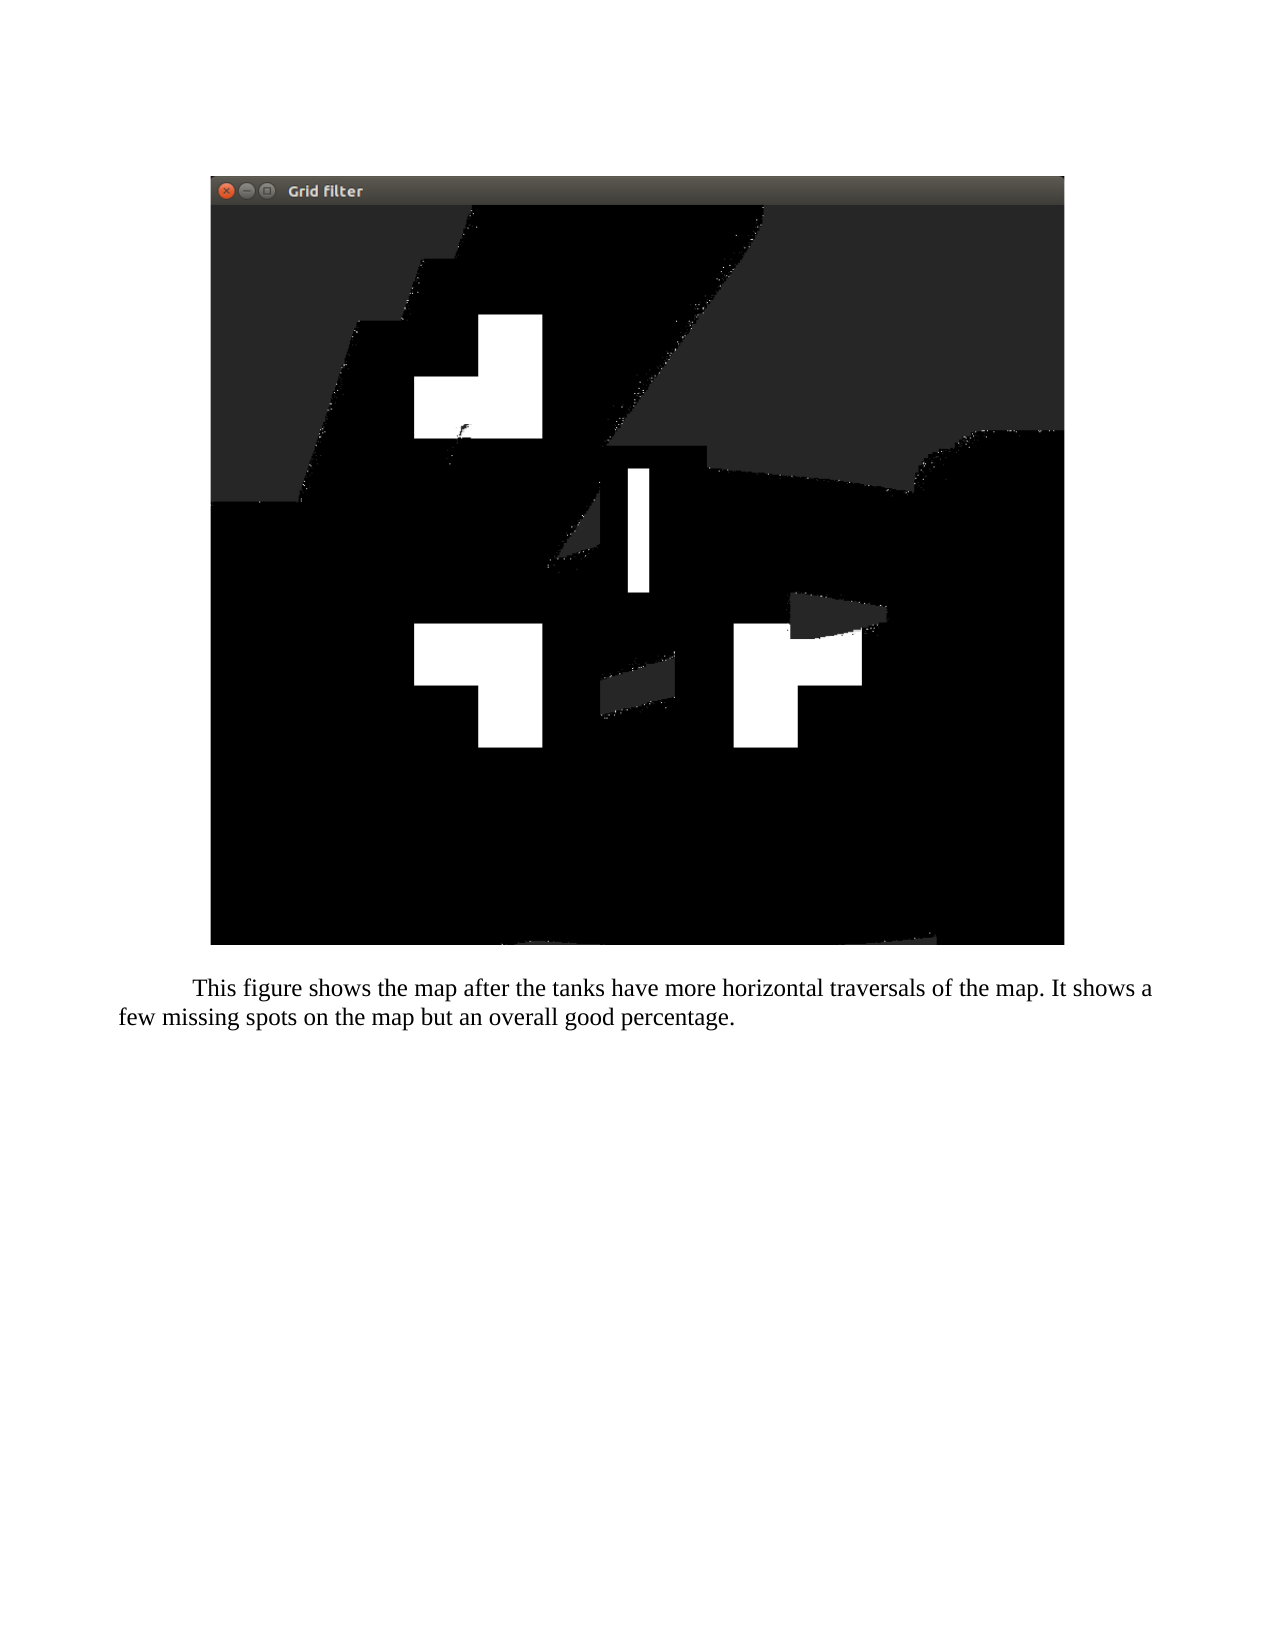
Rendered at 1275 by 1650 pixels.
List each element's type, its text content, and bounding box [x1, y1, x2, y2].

text This figure shows the map after the tanks have more horizontal traversals of the map. It shows a few missing spots on the map but an overall good percentage. [118, 973, 1157, 1030]
picture [210, 176, 1065, 945]
